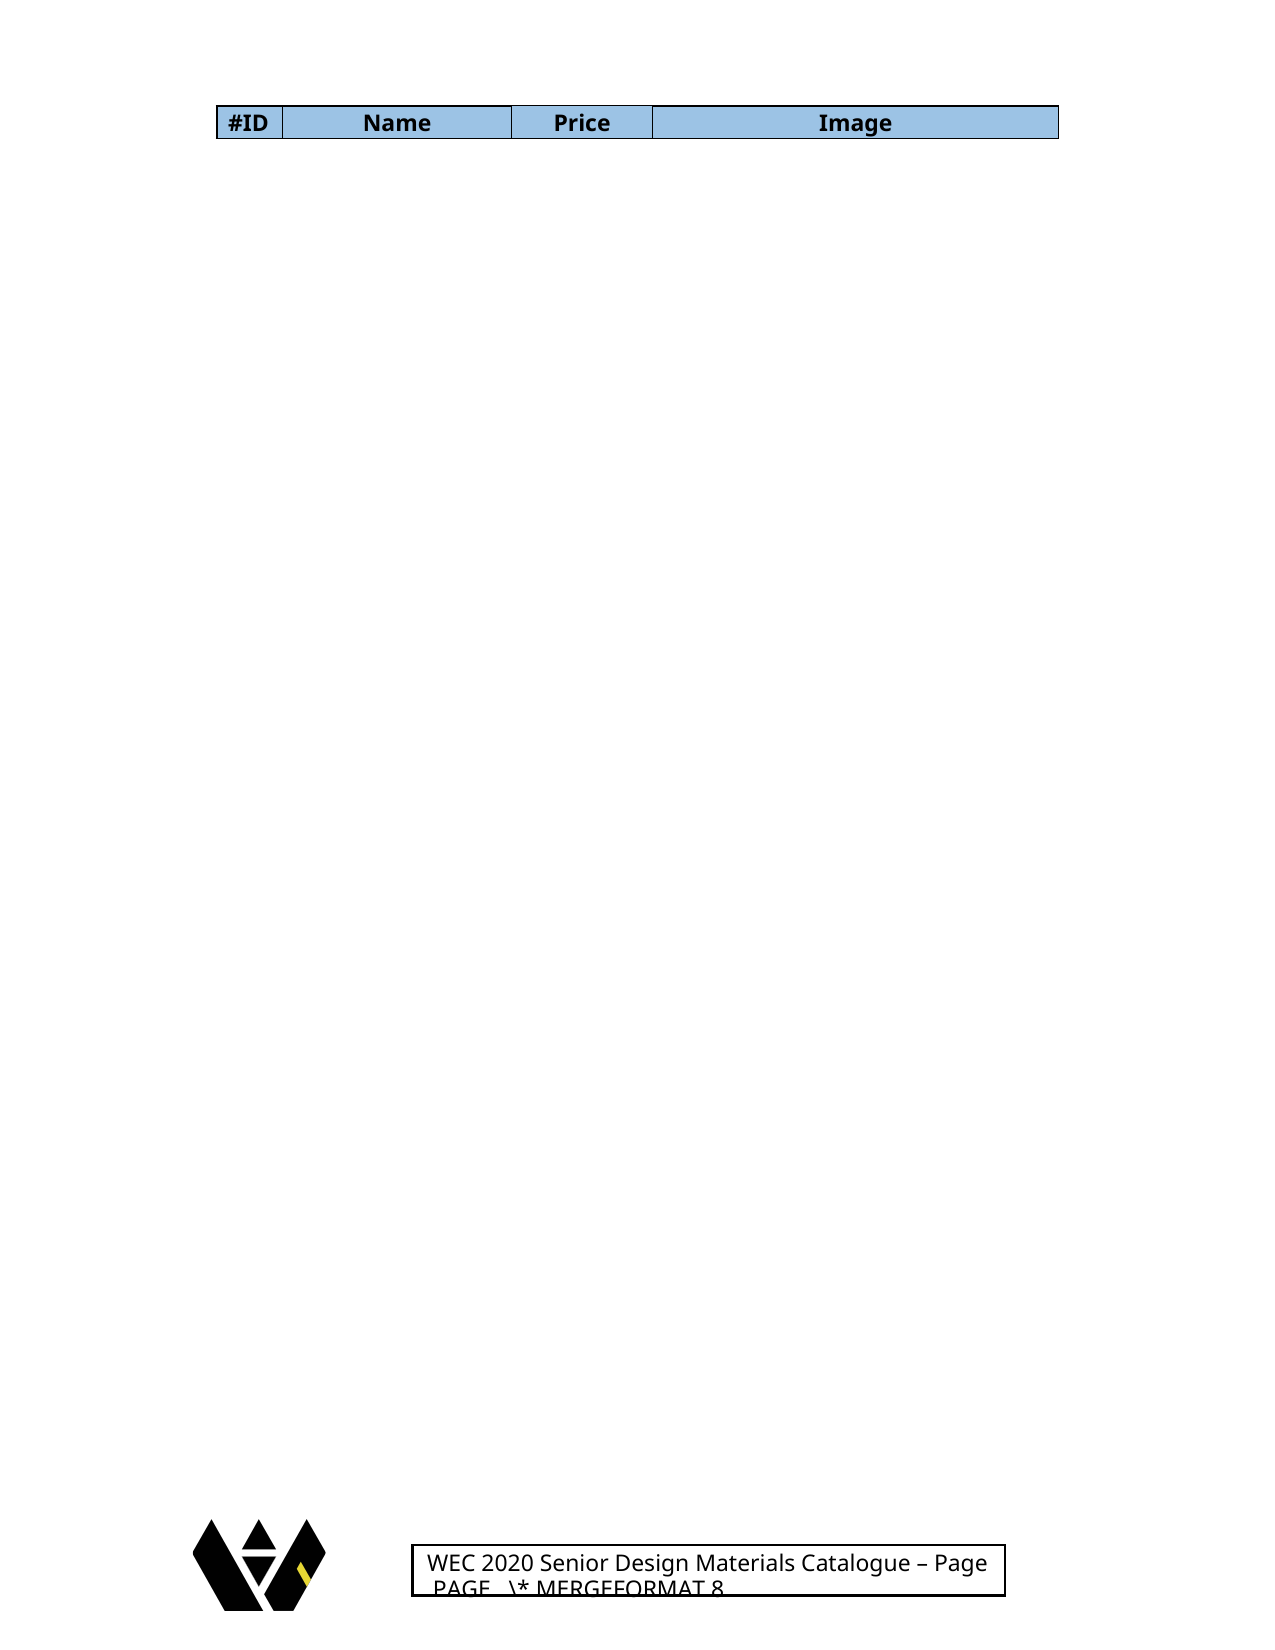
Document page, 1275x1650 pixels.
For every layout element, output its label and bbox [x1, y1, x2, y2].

picture [192, 1519, 326, 1611]
